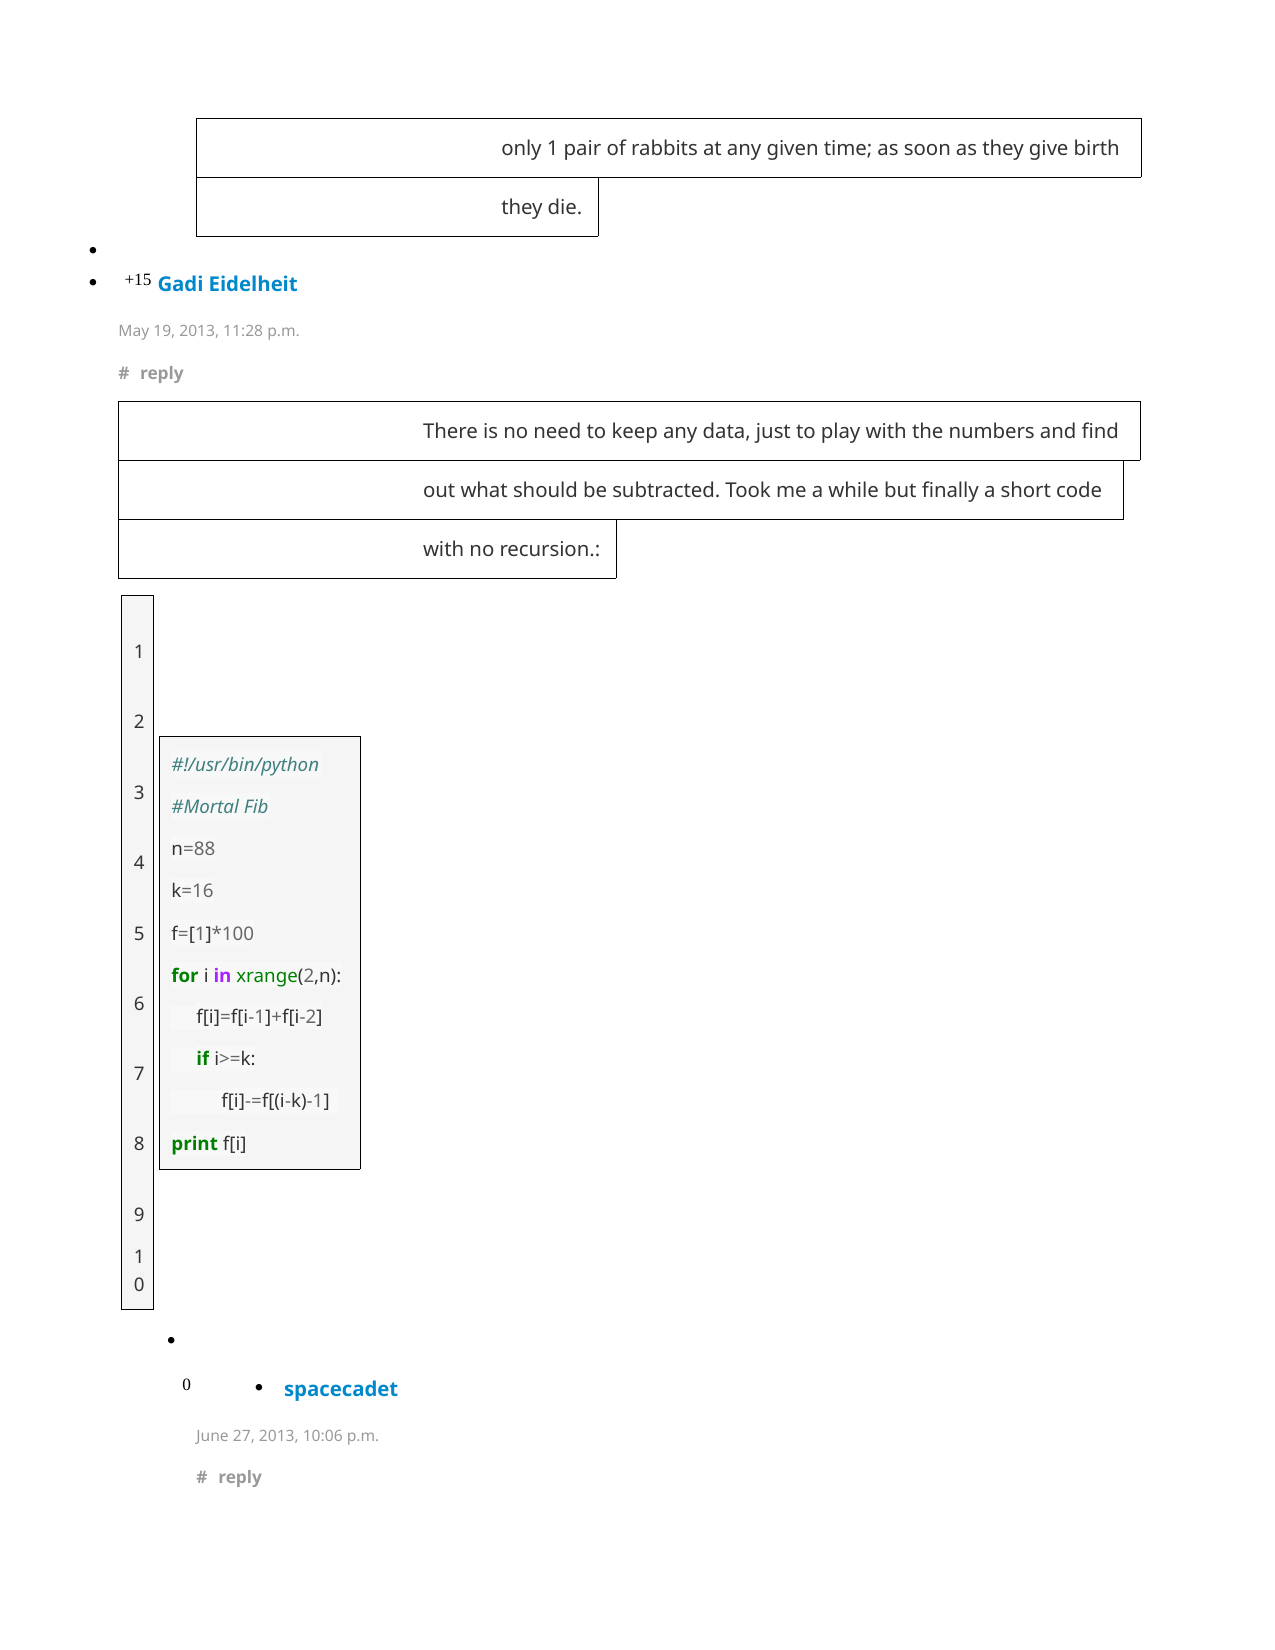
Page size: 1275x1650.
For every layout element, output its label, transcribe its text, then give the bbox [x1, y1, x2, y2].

list May 19, 2013, 11:28 p.m. [118, 313, 1157, 341]
table_header #!/usr/bin/python #Mortal Fib n=88 k=16 f=[1]*100 for i in xrange(2,n): f[i]=f[i-1]+f[i-2] if i>=k: f[i]-=f[(i-k)-1] print f[i] [156, 592, 363, 1326]
list 0 [167, 1374, 206, 1394]
list Gadi Eidelheit [118, 269, 1157, 298]
list # reply [167, 1462, 1157, 1490]
list June 27, 2013, 10:06 p.m. [167, 1418, 1157, 1446]
list There is no need to keep any data, just to play with the numbers and find out what should be subtracted. Took me a while but finally a short code with no recursion.: [119, 461, 1123, 519]
list There is no need to keep any data, just to play with the numbers and find out what should be subtracted. Took me a while but finally a short code with no recursion.: [119, 520, 616, 578]
list # reply [118, 357, 1157, 385]
list I have a question: Shouldn't the default value of the m variable be n? Since that would give you back the original version, when the rabbits live at least nmonths, until the month you are interested in. m=1 would mean that the rabbits only live for one month, so there is only 1 pair of rabbits at any given time; as soon as they give birth they die. [599, 118, 1157, 236]
list I have a question: Shouldn't the default value of the m variable be n? Since that would give you back the original version, when the rabbits live at least nmonths, until the month you are interested in. m=1 would mean that the rabbits only live for one month, so there is only 1 pair of rabbits at any given time; as soon as they give birth they die. [197, 119, 1141, 177]
list +15 [118, 269, 157, 289]
list There is no need to keep any data, just to play with the numbers and find out what should be subtracted. Took me a while but finally a short code with no recursion.: [119, 402, 1140, 460]
table_header 1 2 3 4 5 6 7 8 9 10 [118, 592, 156, 1326]
list spacecadet [167, 1374, 1157, 1402]
list There is no need to keep any data, just to play with the numbers and find out what should be subtracted. Took me a while but finally a short code with no recursion.: [617, 401, 1157, 578]
list I have a question: Shouldn't the default value of the m variable be n? Since that would give you back the original version, when the rabbits live at least nmonths, until the month you are interested in. m=1 would mean that the rabbits only live for one month, so there is only 1 pair of rabbits at any given time; as soon as they give birth they die. [197, 178, 598, 236]
